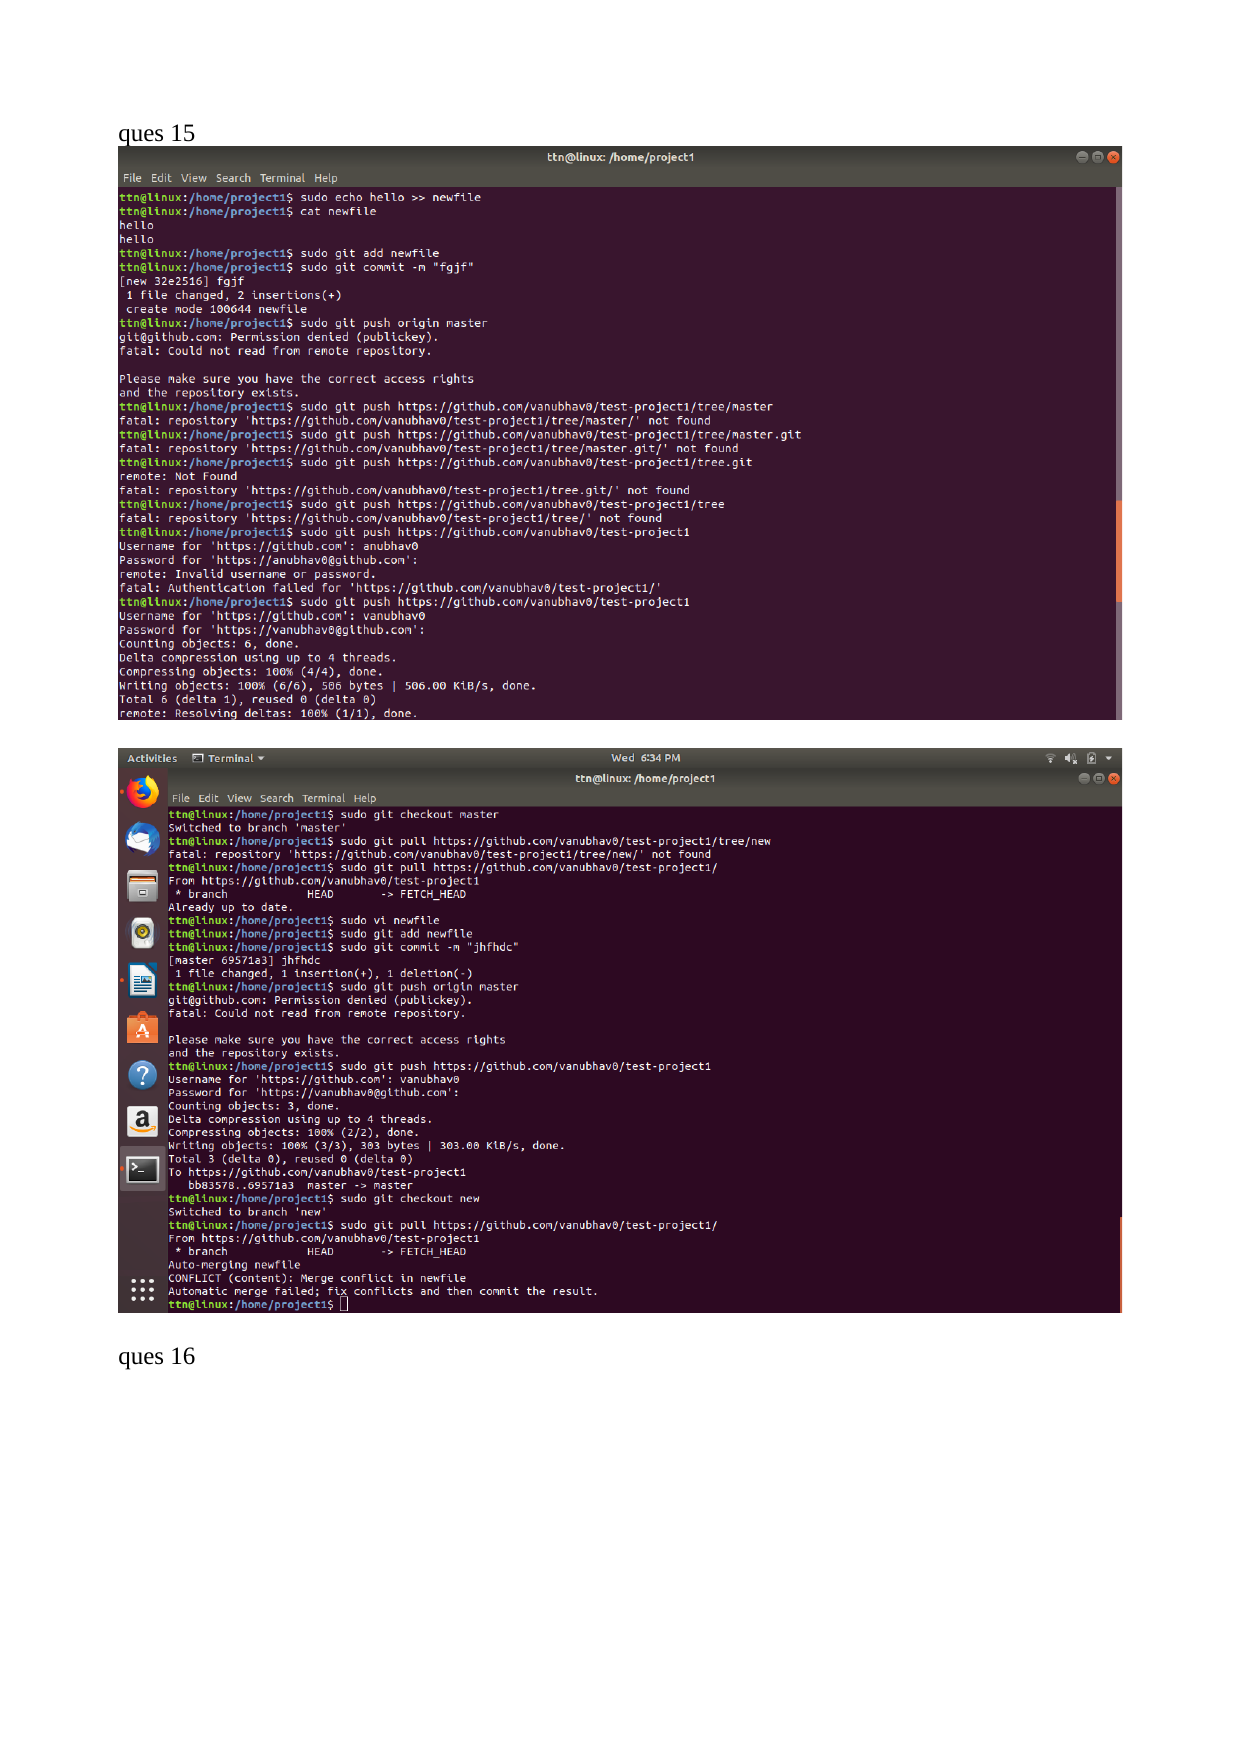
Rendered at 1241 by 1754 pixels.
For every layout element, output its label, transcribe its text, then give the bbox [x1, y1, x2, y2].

picture [118, 748, 1123, 1313]
text ques 16 [118, 1341, 1122, 1370]
text ques 15 [118, 118, 1122, 146]
picture [118, 146, 1123, 720]
